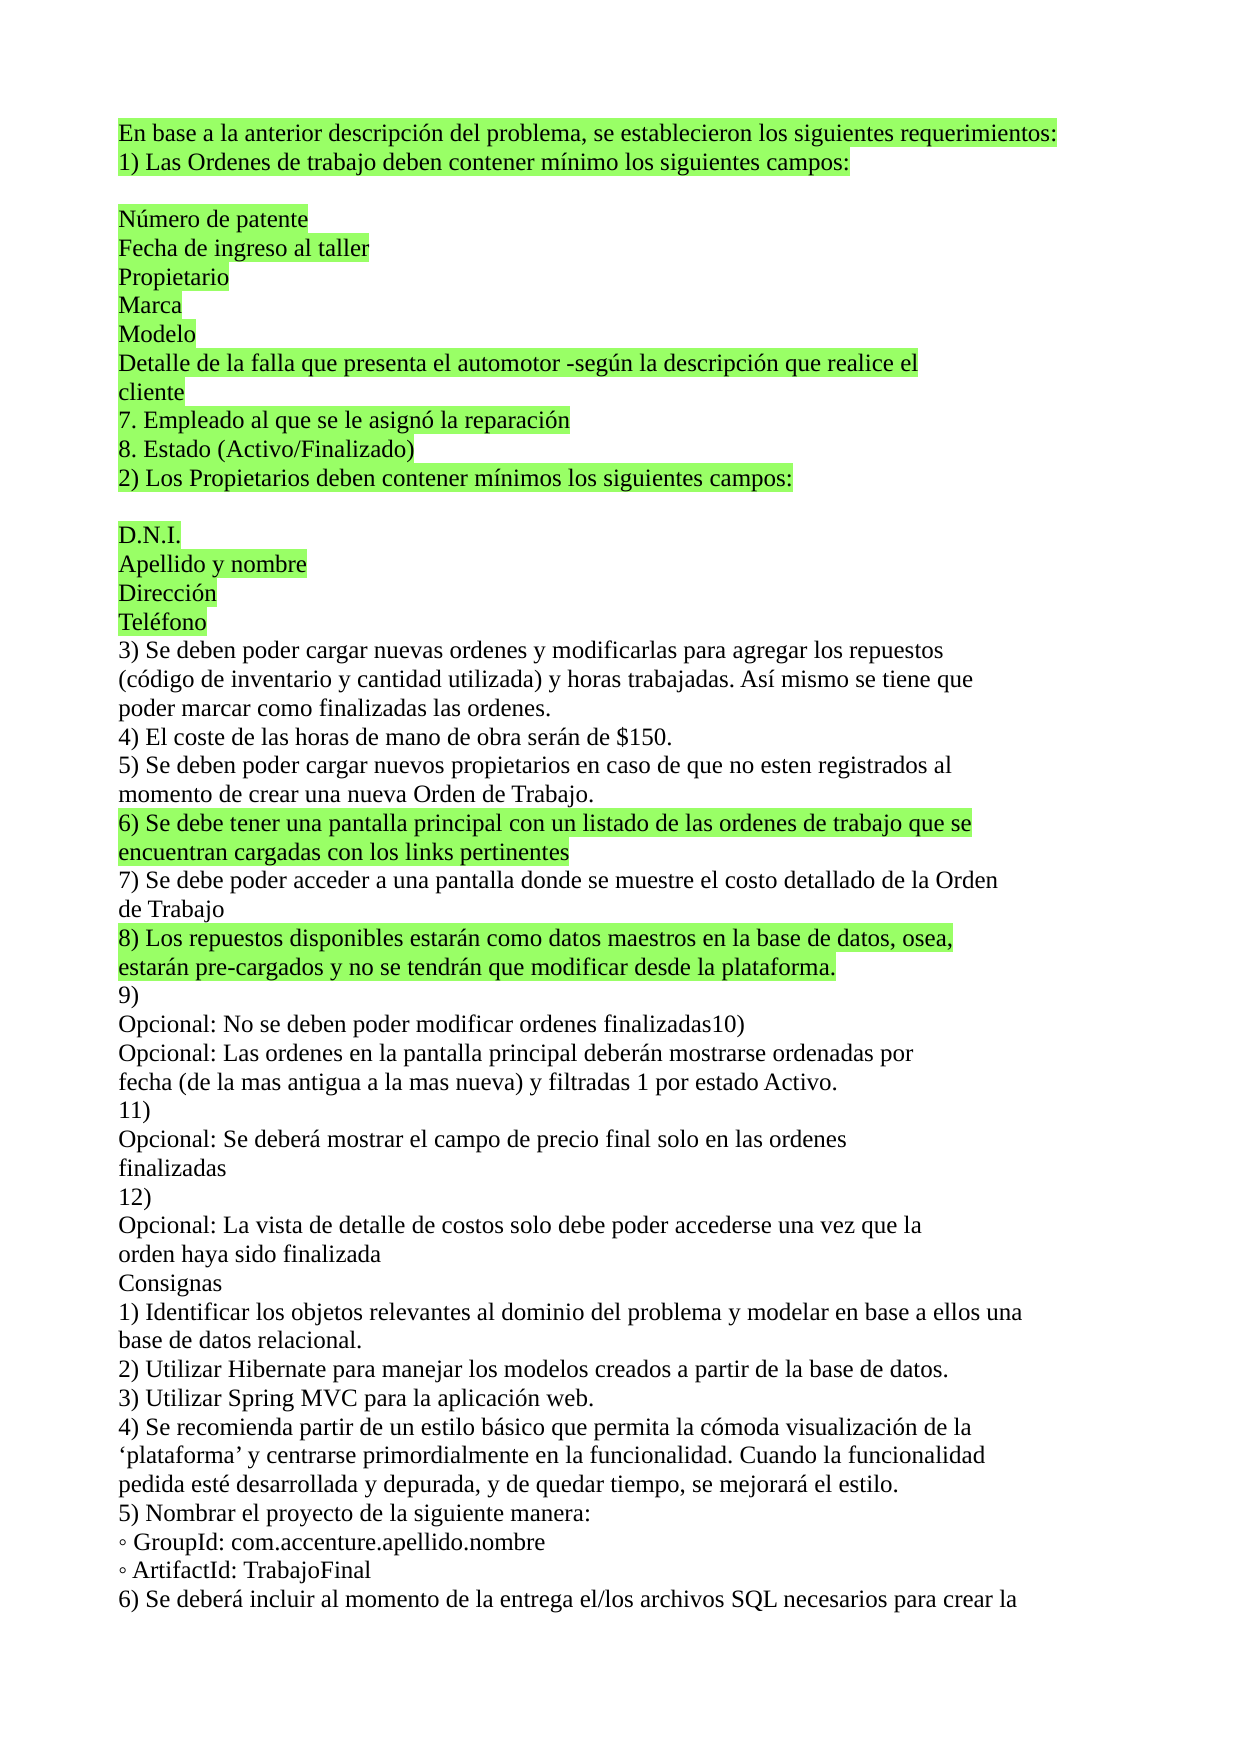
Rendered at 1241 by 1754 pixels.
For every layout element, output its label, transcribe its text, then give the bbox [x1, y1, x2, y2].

text Opcional: La vista de detalle de costos solo debe poder accederse una vez que la [118, 1211, 1122, 1239]
text 11) [118, 1096, 1122, 1124]
text poder marcar como finalizadas las ordenes. [118, 693, 1122, 722]
text cliente [118, 377, 1122, 406]
text 4) El coste de las horas de mano de obra serán de $150. [118, 722, 1122, 751]
text Opcional: No se deben poder modificar ordenes finalizadas10) [118, 1009, 1122, 1038]
text Marca [118, 291, 1122, 319]
text 2) Los Propietarios deben contener mínimos los siguientes campos: [118, 463, 1122, 492]
text 8. Estado (Activo/Finalizado) [118, 434, 1122, 463]
text 2) Utilizar Hibernate para manejar los modelos creados a partir de la base de datos. [118, 1354, 1122, 1383]
text (código de inventario y cantidad utilizada) y horas trabajadas. Así mismo se tiene que [118, 664, 1122, 693]
text de Trabajo [118, 894, 1122, 923]
text encuentran cargadas con los links pertinentes [118, 837, 1122, 866]
text 4) Se recomienda partir de un estilo básico que permita la cómoda visualización de la [118, 1412, 1122, 1441]
text Propietario [118, 262, 1122, 291]
text ‘plataforma’ y centrarse primordialmente en la funcionalidad. Cuando la funcionalidad [118, 1441, 1122, 1469]
text Apellido y nombre [118, 549, 1122, 578]
text 3) Utilizar Spring MVC para la aplicación web. [118, 1383, 1122, 1412]
text 7. Empleado al que se le asignó la reparación [118, 406, 1122, 434]
text ◦ GroupId: com.accenture.apellido.nombre [118, 1527, 1122, 1556]
text En base a la anterior descripción del problema, se establecieron los siguientes requerimientos: [118, 118, 1122, 147]
text base de datos relacional. [118, 1326, 1122, 1354]
text Número de patente [118, 204, 1122, 233]
text ◦ ArtifactId: TrabajoFinal [118, 1556, 1122, 1584]
text Consignas [118, 1268, 1122, 1297]
text Opcional: Se deberá mostrar el campo de precio final solo en las ordenes [118, 1124, 1122, 1153]
text 7) Se debe poder acceder a una pantalla donde se muestre el costo detallado de la Orden [118, 866, 1122, 894]
text Modelo [118, 319, 1122, 348]
text 8) Los repuestos disponibles estarán como datos maestros en la base de datos, osea, [118, 923, 1122, 952]
text Opcional: Las ordenes en la pantalla principal deberán mostrarse ordenadas por [118, 1038, 1122, 1067]
text orden haya sido finalizada [118, 1239, 1122, 1268]
text 9) [118, 981, 1122, 1009]
text Teléfono [118, 607, 1122, 636]
text finalizadas [118, 1153, 1122, 1182]
text 5) Se deben poder cargar nuevos propietarios en caso de que no esten registrados al [118, 751, 1122, 779]
text 1) Identificar los objetos relevantes al dominio del problema y modelar en base a ellos una [118, 1297, 1122, 1326]
text estarán pre-cargados y no se tendrán que modificar desde la plataforma. [118, 952, 1122, 981]
text D.N.I. [118, 521, 1122, 549]
text 3) Se deben poder cargar nuevas ordenes y modificarlas para agregar los repuestos [118, 636, 1122, 664]
text 12) [118, 1182, 1122, 1211]
text 6) Se debe tener una pantalla principal con un listado de las ordenes de trabajo que se [118, 808, 1122, 837]
text fecha (de la mas antigua a la mas nueva) y filtradas 1 por estado Activo. [118, 1067, 1122, 1096]
text 6) Se deberá incluir al momento de la entrega el/los archivos SQL necesarios para crear la [118, 1584, 1122, 1613]
text Detalle de la falla que presenta el automotor -según la descripción que realice el [118, 348, 1122, 377]
text 1) Las Ordenes de trabajo deben contener mínimo los siguientes campos: [118, 147, 1122, 176]
text Fecha de ingreso al taller [118, 233, 1122, 262]
text pedida esté desarrollada y depurada, y de quedar tiempo, se mejorará el estilo. [118, 1469, 1122, 1498]
text Dirección [118, 578, 1122, 607]
text 5) Nombrar el proyecto de la siguiente manera: [118, 1498, 1122, 1527]
text momento de crear una nueva Orden de Trabajo. [118, 779, 1122, 808]
